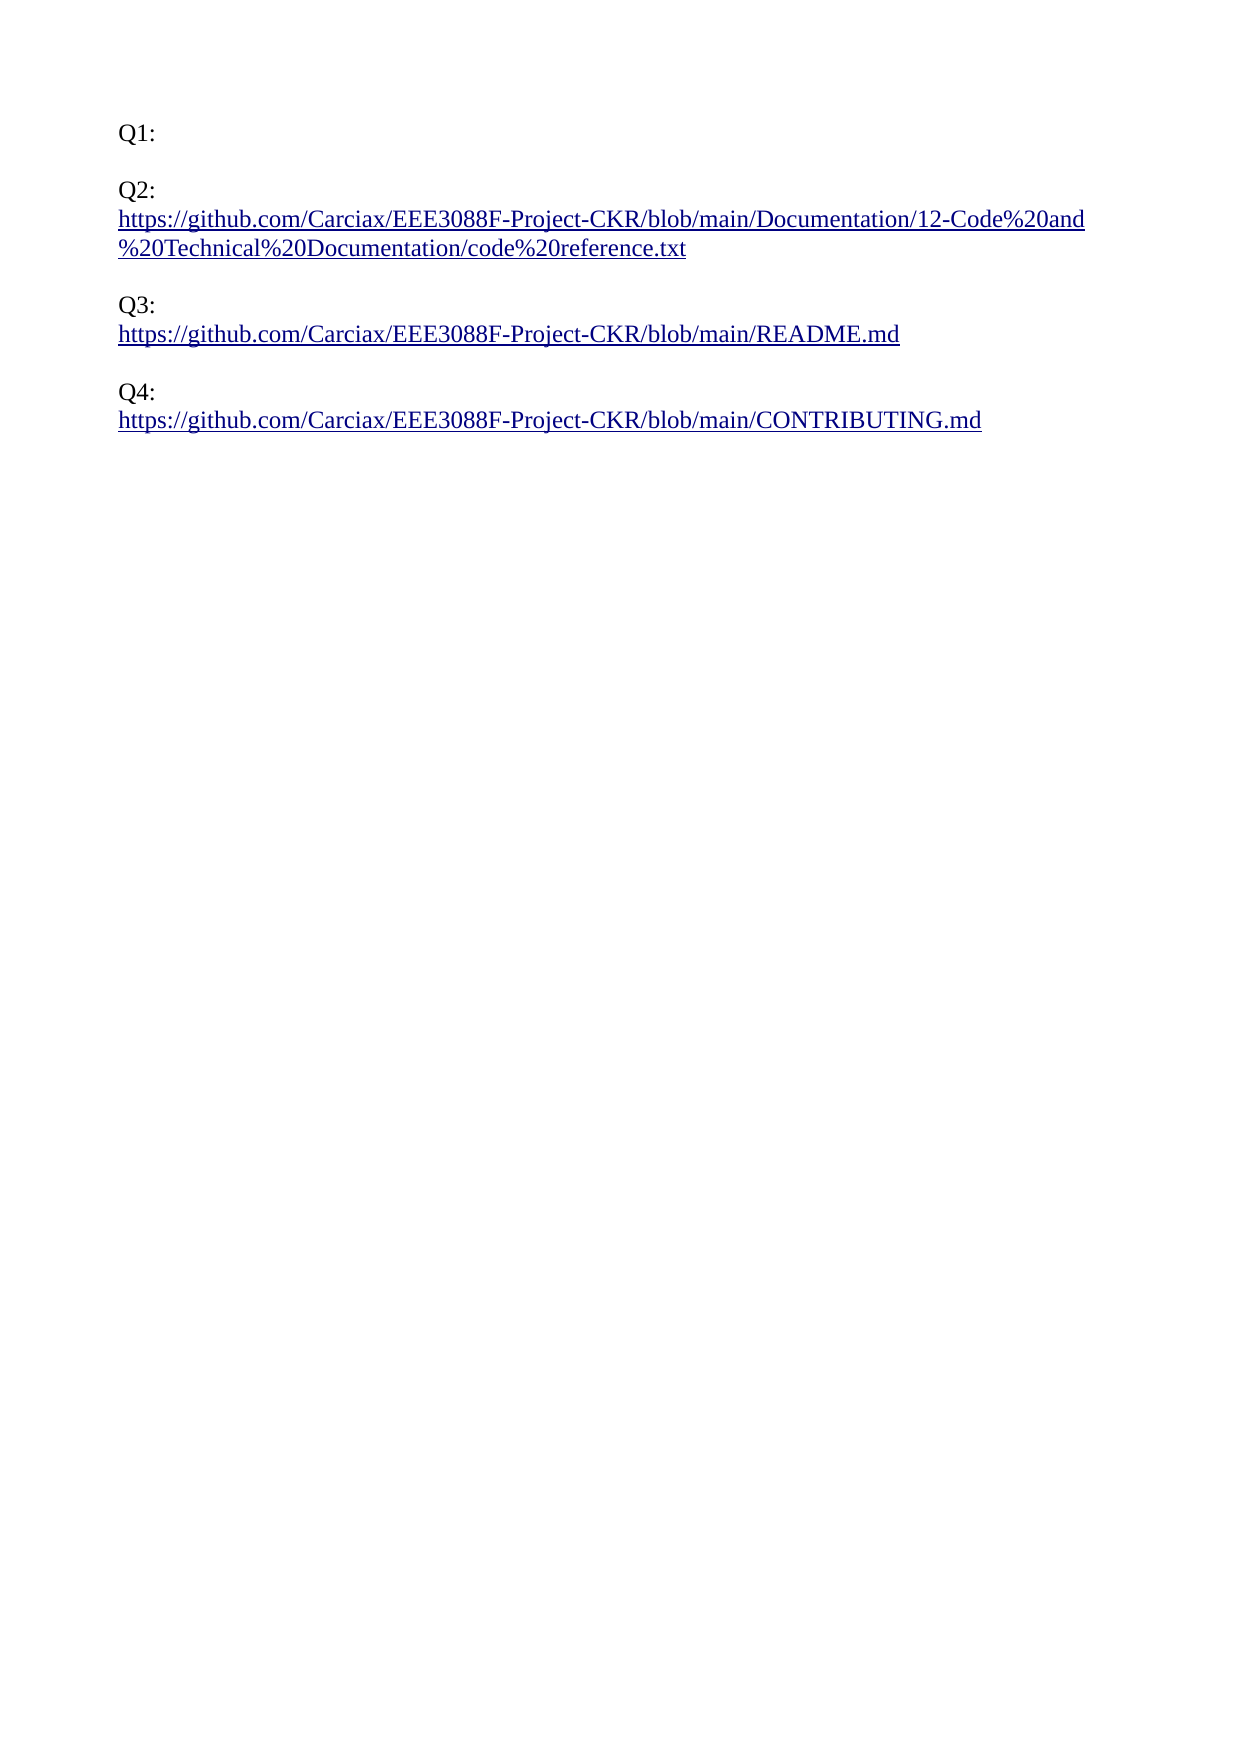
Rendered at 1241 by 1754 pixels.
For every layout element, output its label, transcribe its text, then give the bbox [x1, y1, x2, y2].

text Q2: [118, 176, 1122, 204]
text Q3: [118, 291, 1122, 319]
text https://github.com/Carciax/EEE3088F-Project-CKR/blob/main/Documentation/12-Code%20and%20Technical%20Documentation/code%20reference.txt [118, 204, 1122, 262]
text Q1: [118, 118, 1122, 147]
text https://github.com/Carciax/EEE3088F-Project-CKR/blob/main/CONTRIBUTING.md [118, 406, 1122, 434]
text Q4: [118, 377, 1122, 406]
text https://github.com/Carciax/EEE3088F-Project-CKR/blob/main/README.md [118, 319, 1122, 348]
